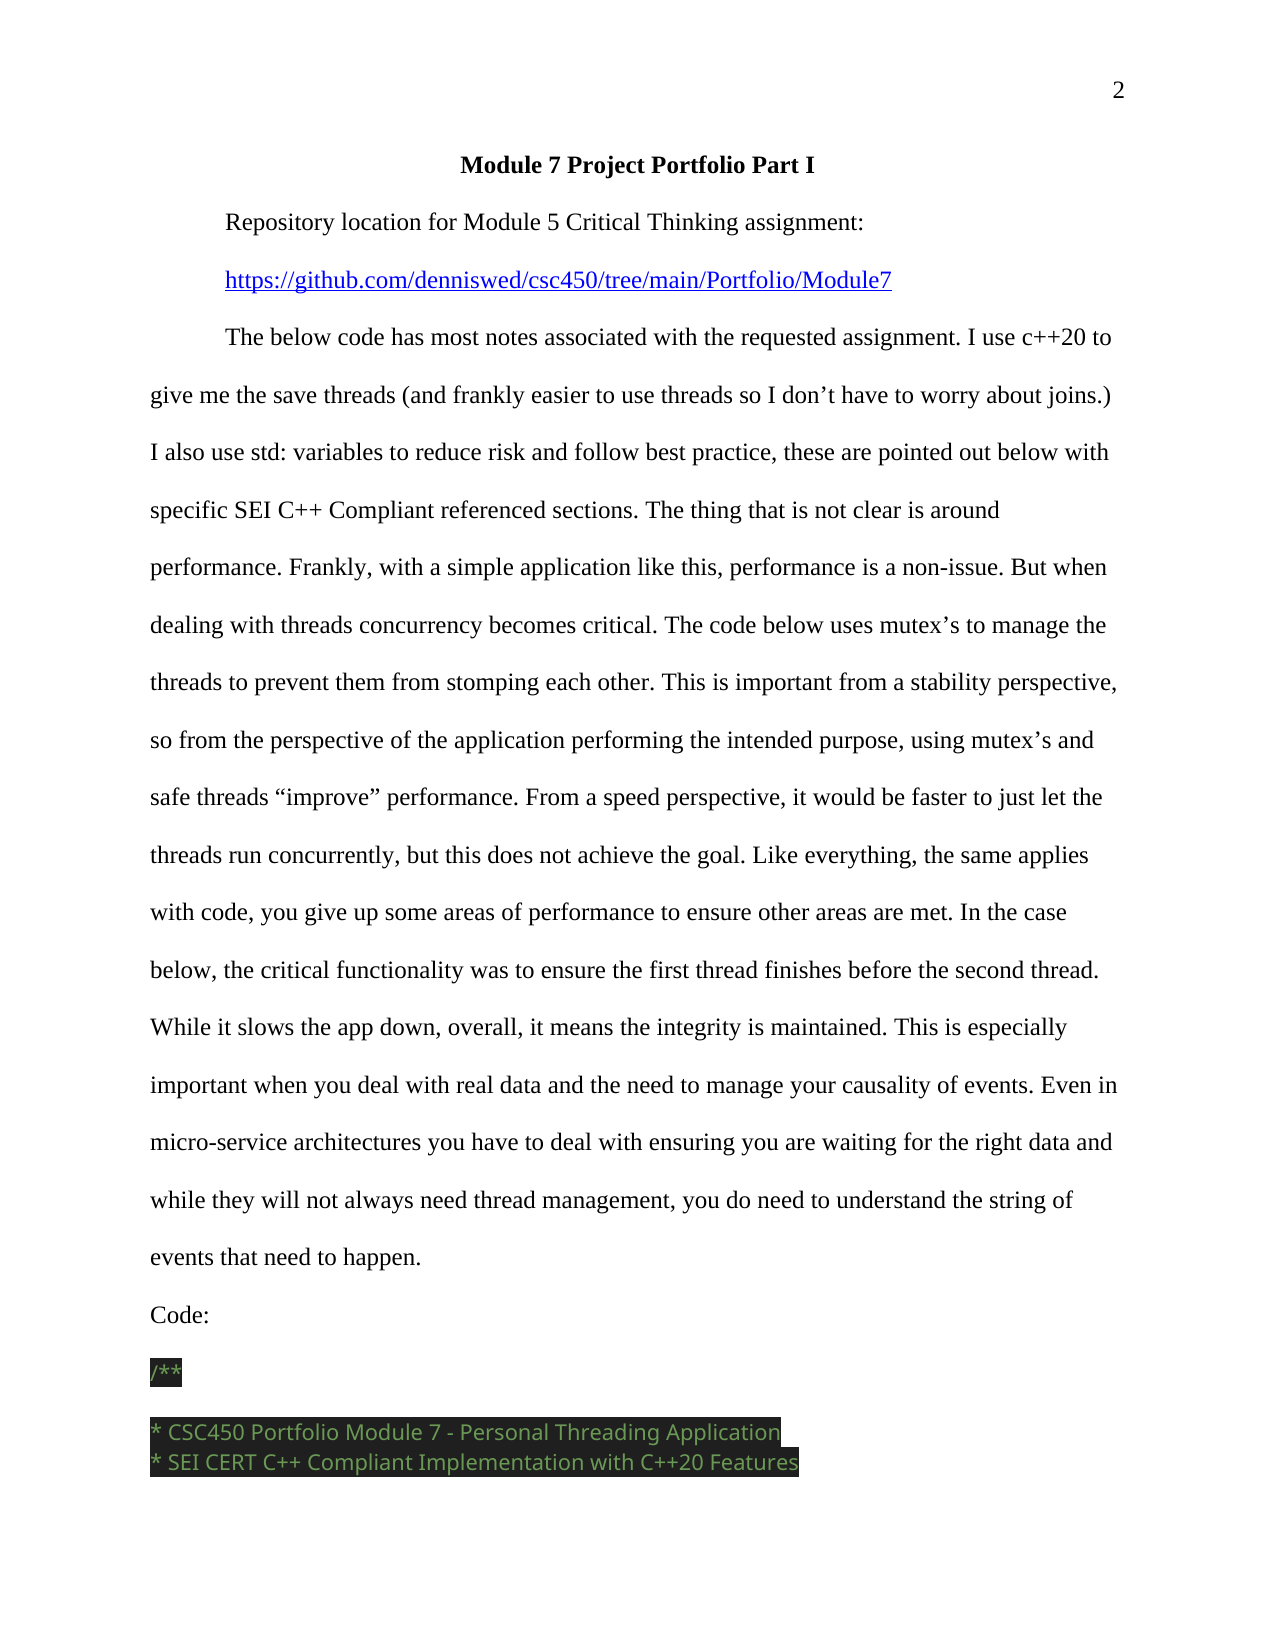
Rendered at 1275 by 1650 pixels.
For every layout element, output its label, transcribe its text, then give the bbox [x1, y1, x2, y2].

text Module 7 Project Portfolio Part I [150, 150, 1125, 179]
text * SEI CERT C++ Compliant Implementation with C++20 Features [150, 1447, 1125, 1477]
text Repository location for Module 5 Critical Thinking assignment: [150, 207, 1125, 236]
text * CSC450 Portfolio Module 7 - Personal Threading Application [150, 1417, 1125, 1447]
text /** [150, 1357, 1125, 1387]
text https://github.com/denniswed/csc450/tree/main/Portfolio/Module7 [150, 265, 1125, 294]
text The below code has most notes associated with the requested assignment. I use c++20 to give me the save threads (and frankly easier to use threads so I don’t have to worry about joins.) I also use std: variables to reduce risk and follow best practice, these are pointed out below with specific SEI C++ Compliant referenced sections. The thing that is not clear is around performance. Frankly, with a simple application like this, performance is a non-issue. But when dealing with threads concurrency becomes critical. The code below uses mutex’s to manage the threads to prevent them from stomping each other. This is important from a stability perspective, so from the perspective of the application performing the intended purpose, using mutex’s and safe threads “improve” performance. From a speed perspective, it would be faster to just let the threads run concurrently, but this does not achieve the goal. Like everything, the same applies with code, you give up some areas of performance to ensure other areas are met. In the case below, the critical functionality was to ensure the first thread finishes before the second thread. While it slows the app down, overall, it means the integrity is maintained. This is especially important when you deal with real data and the need to manage your causality of events. Even in micro-service architectures you have to deal with ensuring you are waiting for the right data and while they will not always need thread management, you do need to understand the string of events that need to happen. [150, 322, 1125, 1271]
text Code: [150, 1300, 1125, 1329]
